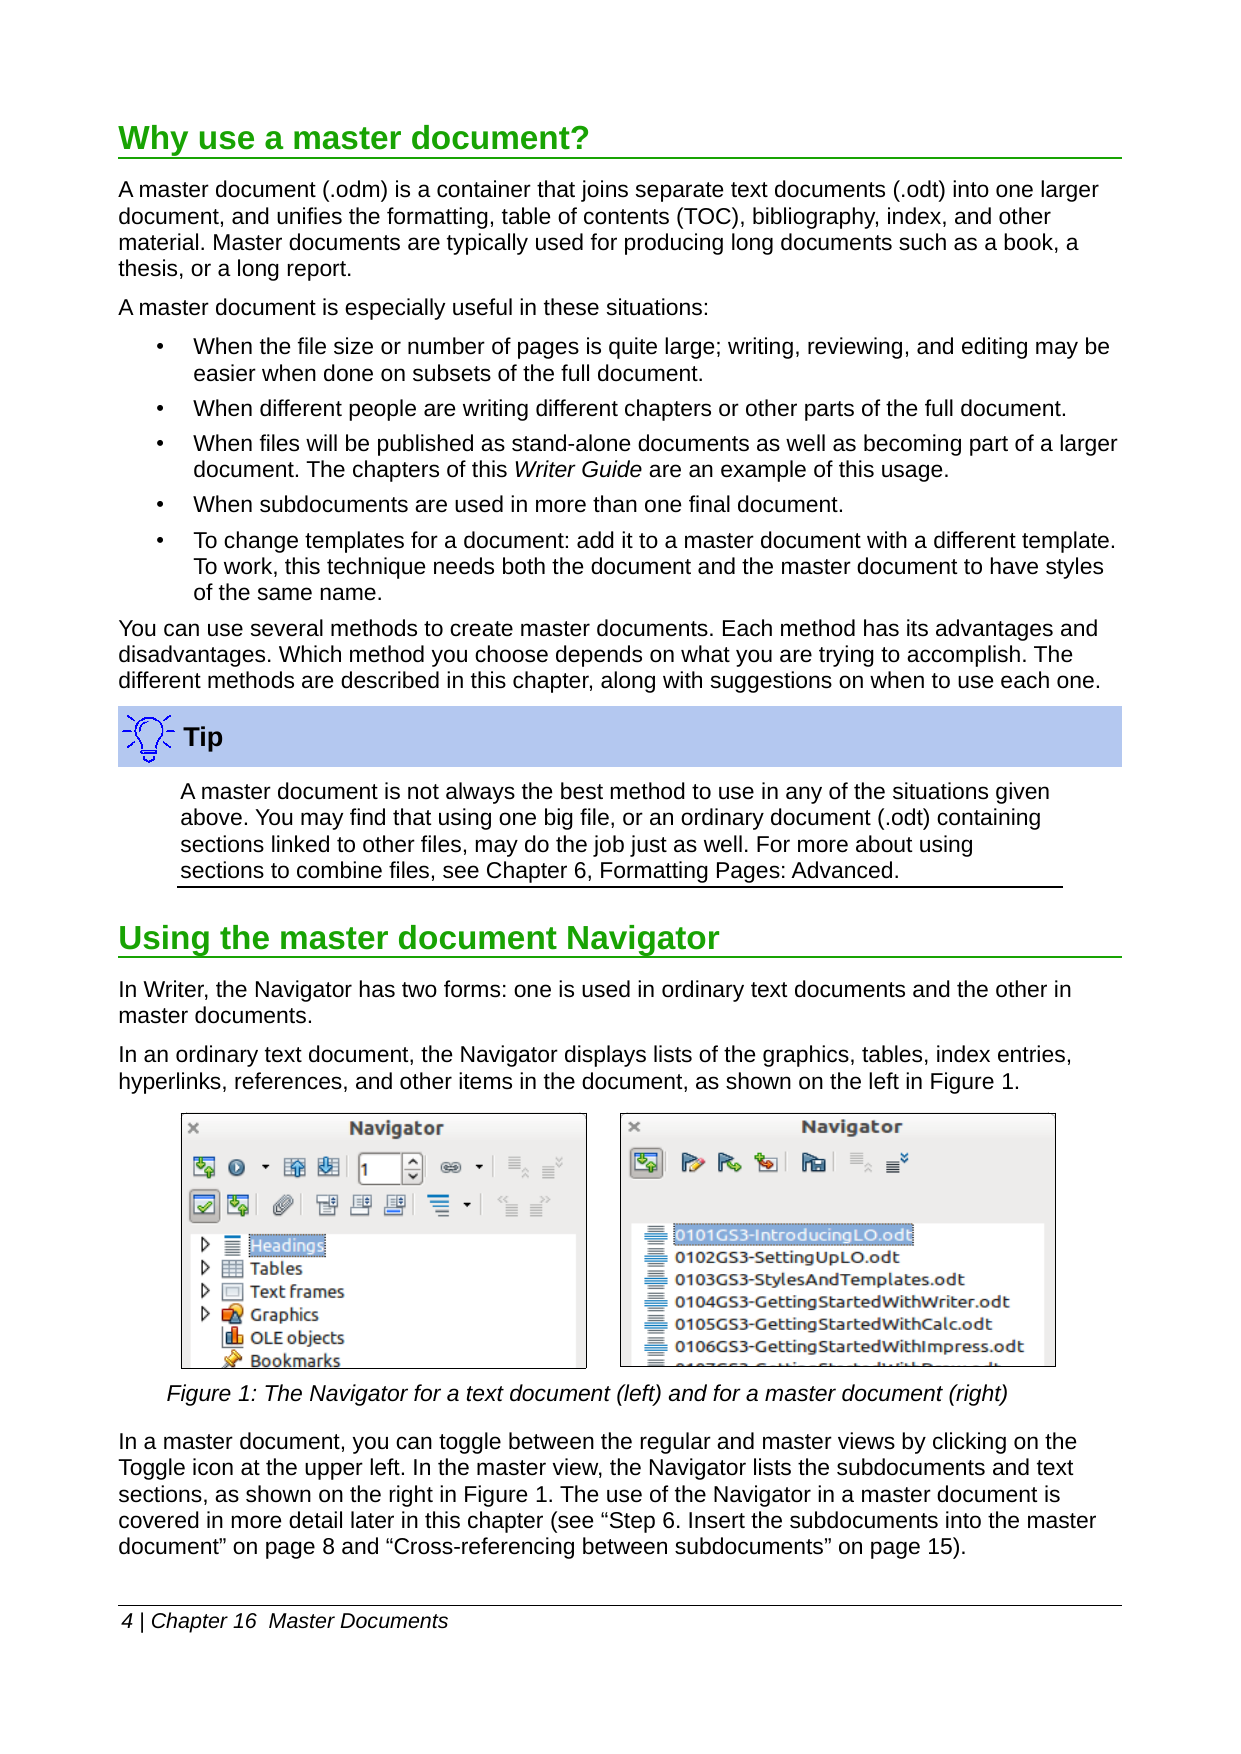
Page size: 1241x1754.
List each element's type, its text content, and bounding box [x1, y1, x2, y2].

subtitle Using the master document Navigator [118, 918, 1122, 956]
text A master document is not always the best method to use in any of the situations given above. You may find that using one big file, or an ordinary document (.odt) containing sections linked to other files, may do the job just as well. For more about using sections to combine files, see Chapter 6, Formatting Pages: Advanced. [177, 775, 1063, 886]
table_header [166, 1106, 600, 1380]
list When different people are writing different chapters or other parts of the full document. [156, 395, 1122, 421]
list When subdocuments are used in more than one final document. [156, 491, 1122, 518]
picture [119, 707, 179, 767]
table_header [600, 1106, 1074, 1380]
text In an ordinary text document, the Navigator displays lists of the graphics, tables, index entries, hyperlinks, references, and other items in the document, as shown on the left in Figure 1. [118, 1041, 1122, 1094]
list To change templates for a document: add it to a master document with a different template. To work, this technique needs both the document and the master document to have styles of the same name. [156, 527, 1122, 606]
picture [621, 1114, 1055, 1366]
subtitle Why use a master document? [118, 118, 1122, 157]
text In a master document, you can toggle between the regular and master views by clicking on the Toggle icon at the upper left. In the master view, the Navigator lists the subdocuments and text sections, as shown on the right in Figure 1. The use of the Navigator in a master document is covered in more detail later in this chapter (see “Step 6. Insert the subdocuments into the master document” on page 8 and “Cross-referencing between subdocuments” on page 15). [118, 1428, 1122, 1559]
picture [182, 1114, 586, 1368]
subtitle Tip [118, 706, 1122, 767]
text In Writer, the Navigator has two forms: one is used in ordinary text documents and the other in master documents. [118, 976, 1122, 1029]
text A master document (.odm) is a container that joins separate text documents (.odt) into one larger document, and unifies the formatting, table of contents (TOC), bibliography, index, and other material. Master documents are typically used for producing long documents such as a book, a thesis, or a long report. [118, 176, 1122, 282]
list When files will be published as stand-alone documents as well as becoming part of a larger document. The chapters of this Writer Guide are an example of this usage. [156, 430, 1122, 483]
text Figure 1: The Navigator for a text document (left) and for a master document (right) [166, 1380, 1074, 1406]
list When the file size or number of pages is quite large; writing, reviewing, and editing may be easier when done on subsets of the full document. [156, 333, 1122, 386]
text You can use several methods to create master documents. Each method has its advantages and disadvantages. Which method you choose depends on what you are trying to accomplish. The different methods are described in this chapter, along with suggestions on when to use each one. [118, 614, 1122, 694]
list A master document is especially useful in these situations: [118, 294, 1122, 321]
